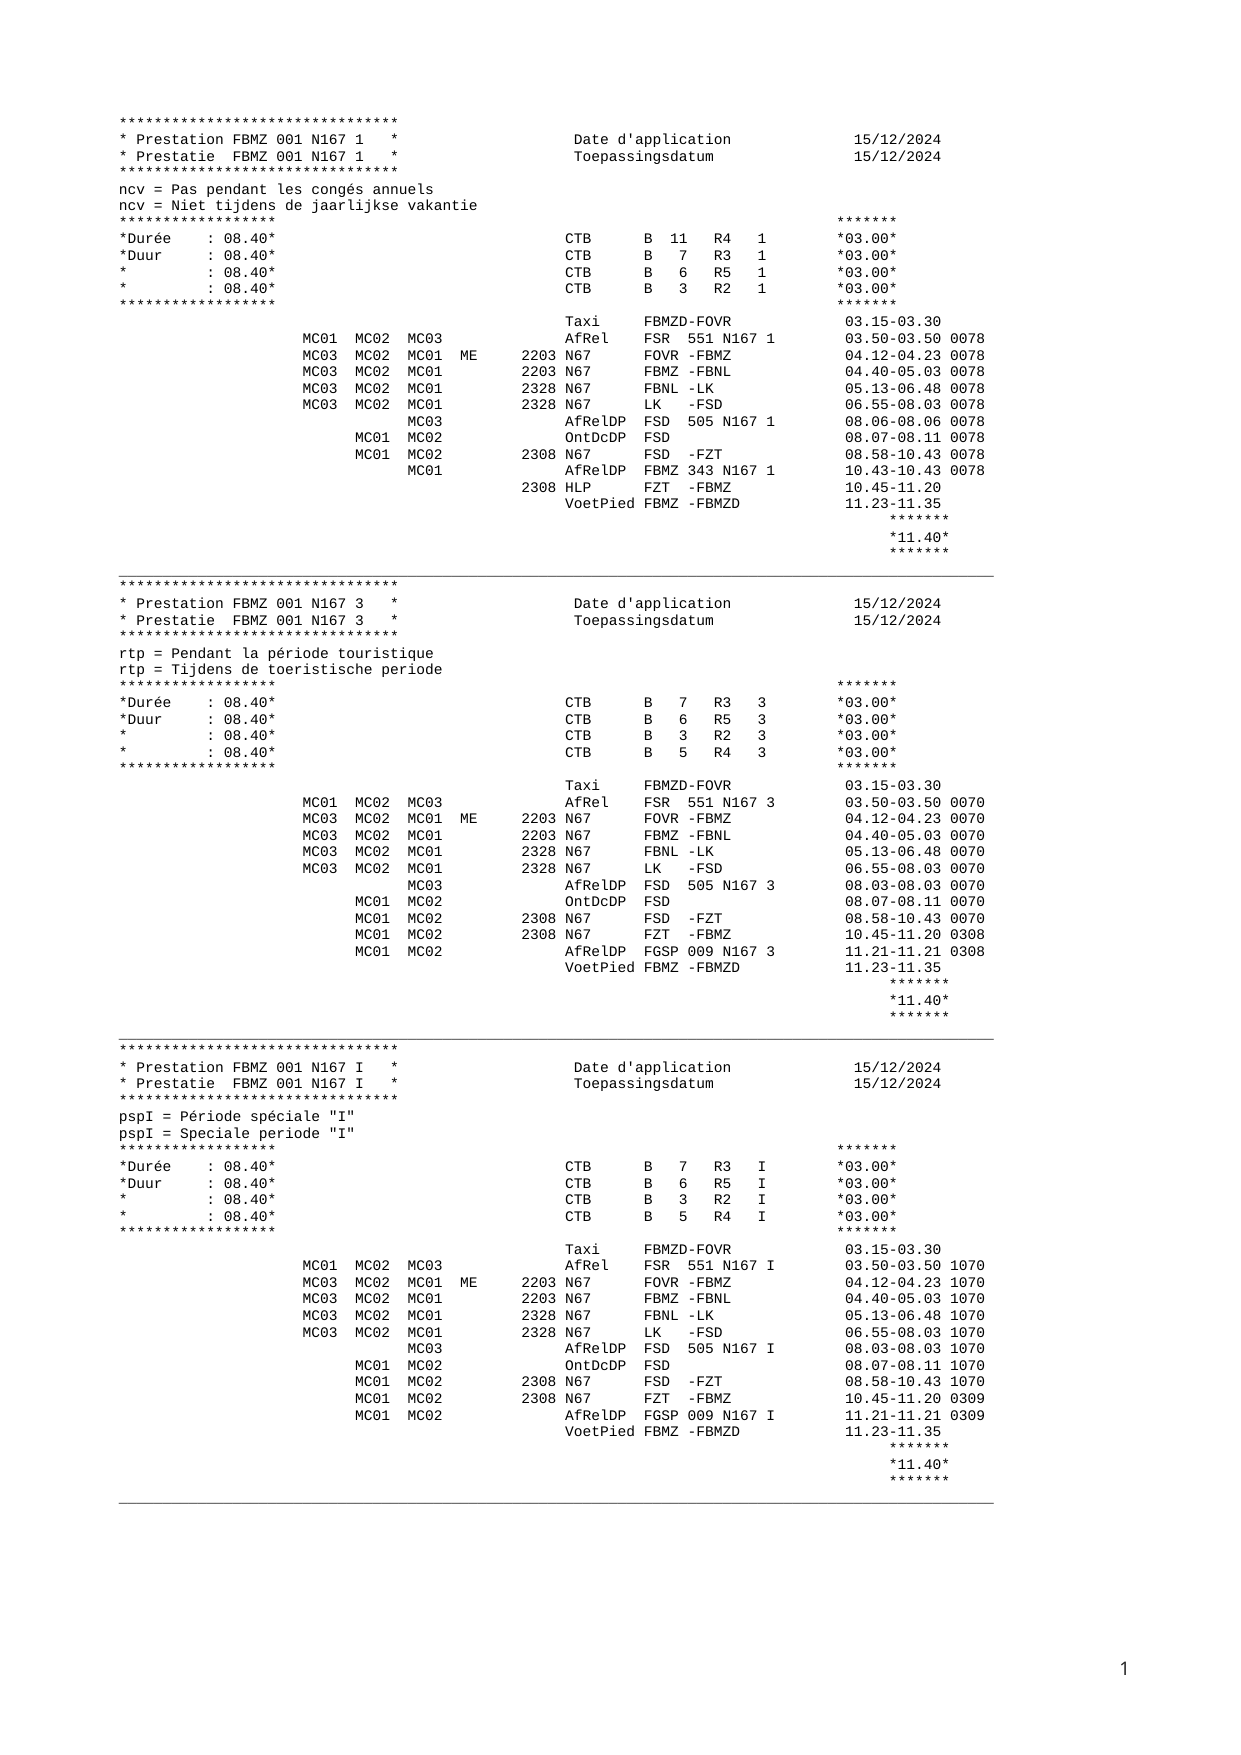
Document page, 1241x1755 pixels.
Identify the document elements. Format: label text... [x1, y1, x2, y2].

text ******************************** * Prestation FBMZ 001 N167 I * Date d'application 15/12/2024 * Prestatie FBMZ 001 N167 I * Toepassingsdatum 15/12/2024 ******************************** pspI = Période spéciale "I" pspI = Speciale periode "I" ****************** ******* *Durée : 08.40* CTB B 7 R3 I *03.00* *Duur : 08.40* CTB B 6 R5 I *03.00* * : 08.40* CTB B 3 R2 I *03.00* * : 08.40* CTB B 5 R4 I *03.00* ****************** ******* Taxi FBMZD-FOVR 03.15-03.30 MC01 MC02 MC03 AfRel FSR 551 N167 I 03.50-03.50 1070 MC03 MC02 MC01 ME 2203 N67 FOVR -FBMZ 04.12-04.23 1070 MC03 MC02 MC01 2203 N67 FBMZ -FBNL 04.40-05.03 1070 MC03 MC02 MC01 2328 N67 FBNL -LK 05.13-06.48 1070 MC03 MC02 MC01 2328 N67 LK -FSD 06.55-08.03 1070 MC03 AfRelDP FSD 505 N167 I 08.03-08.03 1070 MC01 MC02 OntDcDP FSD 08.07-08.11 1070 MC01 MC02 2308 N67 FSD -FZT 08.58-10.43 1070 MC01 MC02 2308 N67 FZT -FBMZ 10.45-11.20 0309 MC01 MC02 AfRelDP FGSP 009 N167 I 11.21-11.21 0309 VoetPied FBMZ -FBMZD 11.23-11.35 ******* *11.40* ******* ____________________________________________________________________________________________________ [119, 1043, 1122, 1507]
text ******************************** * Prestation FBMZ 001 N167 1 * Date d'application 15/12/2024 * Prestatie FBMZ 001 N167 1 * Toepassingsdatum 15/12/2024 ******************************** ncv = Pas pendant les congés annuels ncv = Niet tijdens de jaarlijkse vakantie ****************** ******* *Durée : 08.40* CTB B 11 R4 1 *03.00* *Duur : 08.40* CTB B 7 R3 1 *03.00* * : 08.40* CTB B 6 R5 1 *03.00* * : 08.40* CTB B 3 R2 1 *03.00* ****************** ******* Taxi FBMZD-FOVR 03.15-03.30 MC01 MC02 MC03 AfRel FSR 551 N167 1 03.50-03.50 0078 MC03 MC02 MC01 ME 2203 N67 FOVR -FBMZ 04.12-04.23 0078 MC03 MC02 MC01 2203 N67 FBMZ -FBNL 04.40-05.03 0078 MC03 MC02 MC01 2328 N67 FBNL -LK 05.13-06.48 0078 MC03 MC02 MC01 2328 N67 LK -FSD 06.55-08.03 0078 MC03 AfRelDP FSD 505 N167 1 08.06-08.06 0078 MC01 MC02 OntDcDP FSD 08.07-08.11 0078 MC01 MC02 2308 N67 FSD -FZT 08.58-10.43 0078 MC01 AfRelDP FBMZ 343 N167 1 10.43-10.43 0078 2308 HLP FZT -FBMZ 10.45-11.20 VoetPied FBMZ -FBMZD 11.23-11.35 ******* *11.40* ******* ____________________________________________________________________________________________________ [119, 116, 1122, 579]
text ******************************** * Prestation FBMZ 001 N167 3 * Date d'application 15/12/2024 * Prestatie FBMZ 001 N167 3 * Toepassingsdatum 15/12/2024 ******************************** rtp = Pendant la période touristique rtp = Tijdens de toeristische periode ****************** ******* *Durée : 08.40* CTB B 7 R3 3 *03.00* *Duur : 08.40* CTB B 6 R5 3 *03.00* * : 08.40* CTB B 3 R2 3 *03.00* * : 08.40* CTB B 5 R4 3 *03.00* ****************** ******* Taxi FBMZD-FOVR 03.15-03.30 MC01 MC02 MC03 AfRel FSR 551 N167 3 03.50-03.50 0070 MC03 MC02 MC01 ME 2203 N67 FOVR -FBMZ 04.12-04.23 0070 MC03 MC02 MC01 2203 N67 FBMZ -FBNL 04.40-05.03 0070 MC03 MC02 MC01 2328 N67 FBNL -LK 05.13-06.48 0070 MC03 MC02 MC01 2328 N67 LK -FSD 06.55-08.03 0070 MC03 AfRelDP FSD 505 N167 3 08.03-08.03 0070 MC01 MC02 OntDcDP FSD 08.07-08.11 0070 MC01 MC02 2308 N67 FSD -FZT 08.58-10.43 0070 MC01 MC02 2308 N67 FZT -FBMZ 10.45-11.20 0308 MC01 MC02 AfRelDP FGSP 009 N167 3 11.21-11.21 0308 VoetPied FBMZ -FBMZD 11.23-11.35 ******* *11.40* ******* ____________________________________________________________________________________________________ [119, 579, 1122, 1043]
